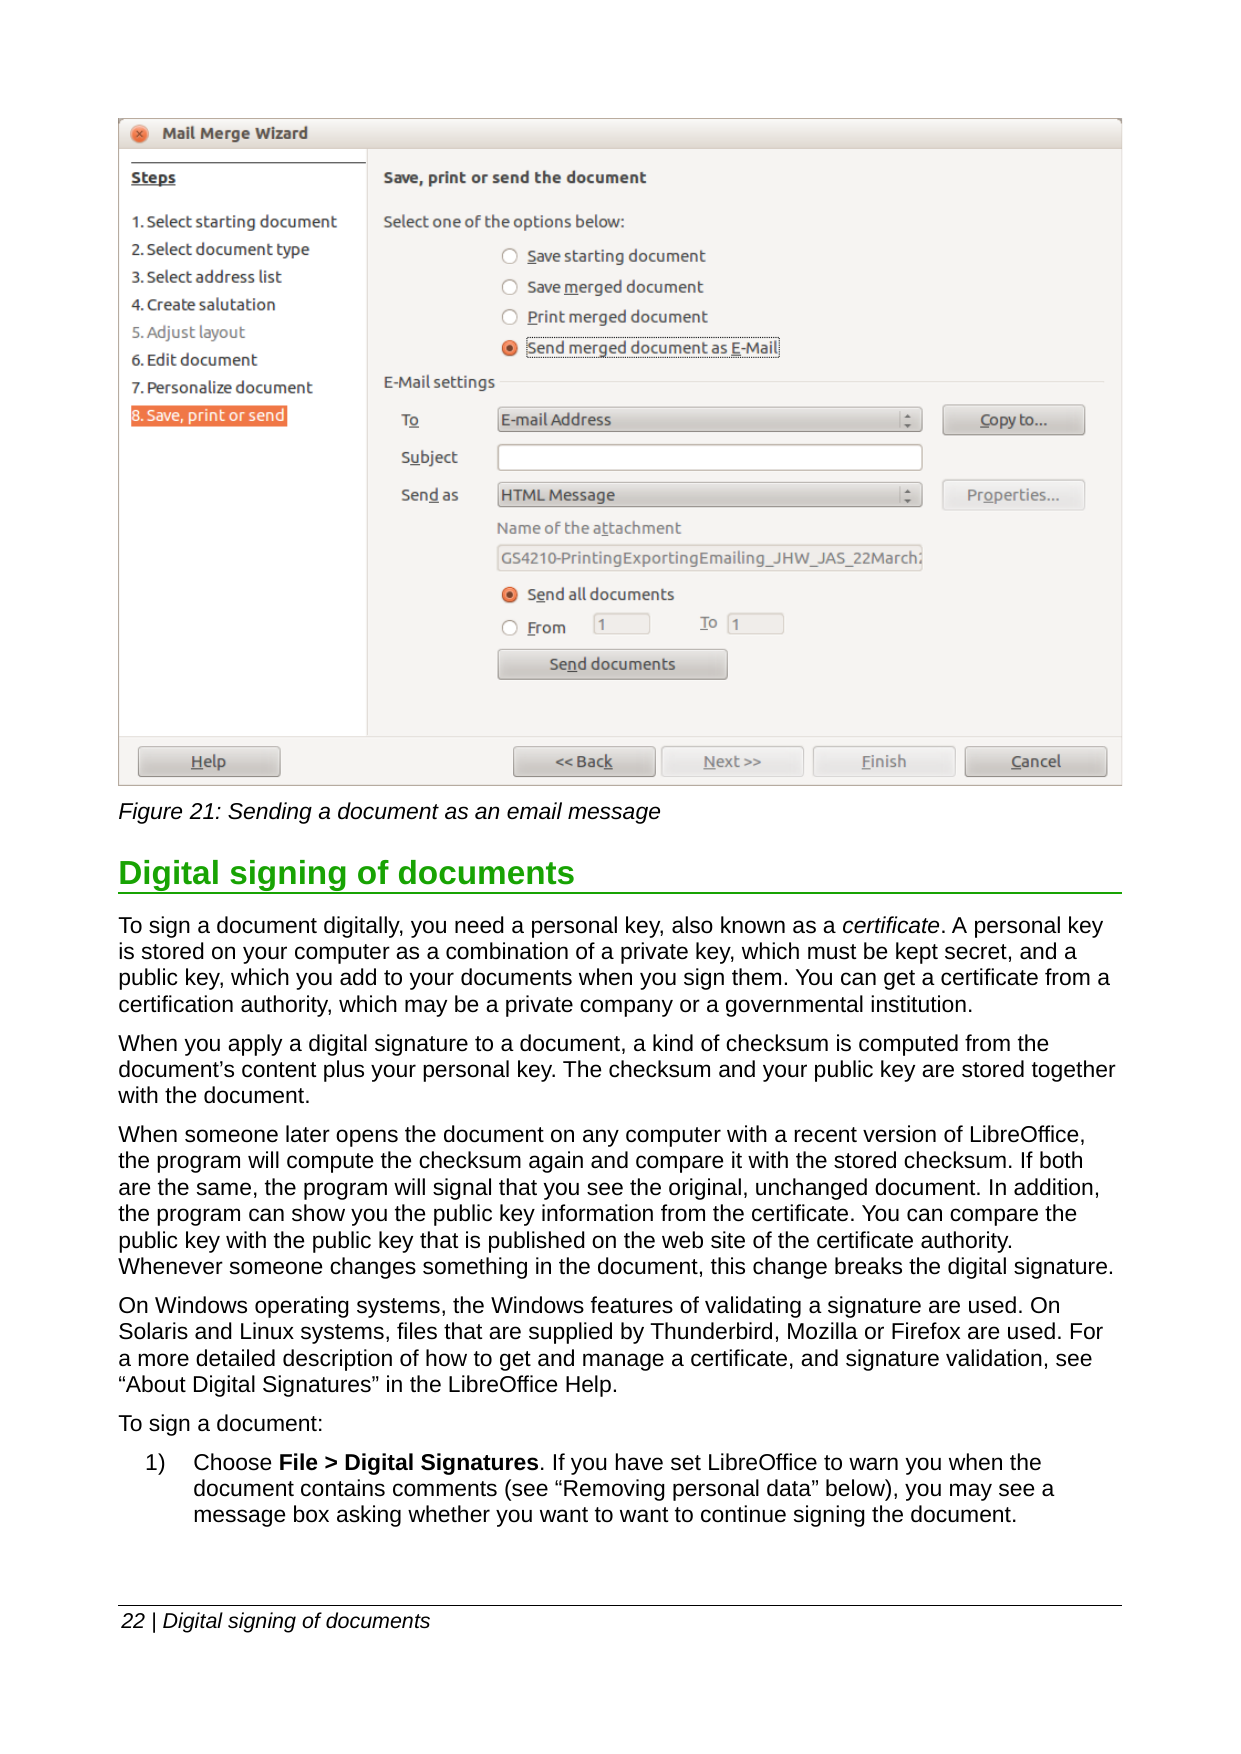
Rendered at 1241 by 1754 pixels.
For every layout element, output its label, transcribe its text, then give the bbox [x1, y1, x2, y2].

text When someone later opens the document on any computer with a recent version of LibreOffice, the program will compute the checksum again and compare it with the stored checksum. If both are the same, the program will signal that you see the original, unchanged document. In addition, the program can show you the public key information from the certificate. You can compare the public key with the public key that is published on the web site of the certificate authority. Whenever someone changes something in the document, this change breaks the digital signature. [118, 1121, 1122, 1279]
picture [118, 118, 1123, 786]
text When you apply a digital signature to a document, a kind of checksum is computed from the document’s content plus your personal key. The checksum and your public key are stored together with the document. [118, 1029, 1122, 1109]
text To sign a document digitally, you need a personal key, also known as a certificate. A personal key is stored on your computer as a combination of a private key, which must be kept secret, and a public key, which you add to your documents when you sign them. You can get a certificate from a certification authority, which may be a private company or a governmental institution. [118, 912, 1122, 1017]
subtitle Digital signing of documents [118, 853, 1122, 892]
text Figure 21: Sending a document as an email message [118, 798, 1122, 824]
text On Windows operating systems, the Windows features of validating a signature are used. On Solaris and Linux systems, files that are supplied by Thunderbird, Mozilla or Firefox are used. For a more detailed description of how to get and manage a certificate, and signature validation, see “About Digital Signatures” in the LibreOffice Help. [118, 1292, 1122, 1397]
list Choose File > Digital Signatures. If you have set LibreOffice to warn you when the document contains comments (see “Removing personal data” below), you may see a message box asking whether you want to want to continue signing the document. [165, 1448, 1122, 1528]
list To sign a document: [118, 1410, 1122, 1436]
